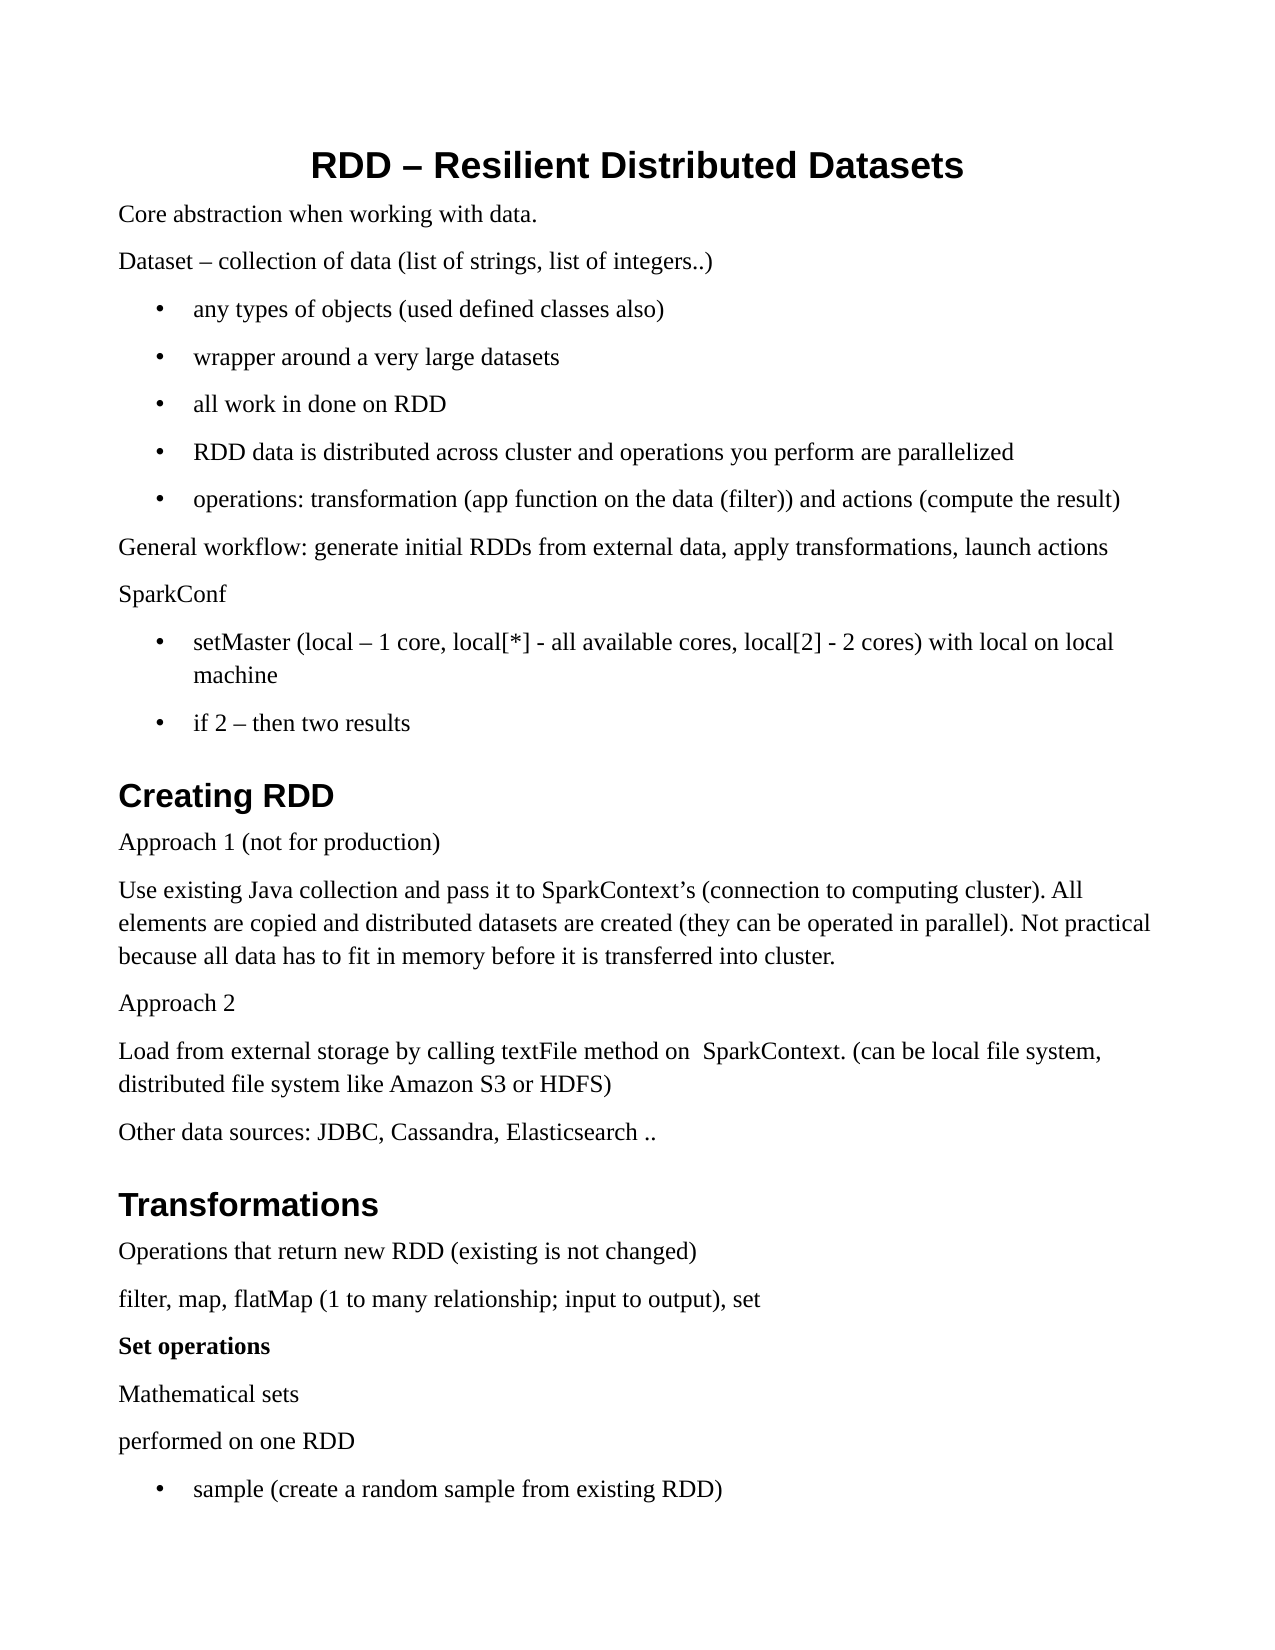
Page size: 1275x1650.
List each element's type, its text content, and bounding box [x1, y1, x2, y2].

list setMaster (local – 1 core, local[*] - all available cores, local[2] - 2 cores) with local on local machine [156, 627, 1157, 689]
list any types of objects (used defined classes also) [156, 294, 1157, 323]
list operations: transformation (app function on the data (filter)) and actions (compute the result) [156, 484, 1157, 513]
text Operations that return new RDD (existing is not changed) [118, 1236, 1157, 1265]
text Load from external storage by calling textFile method on SparkContext. (can be local file system, distributed file system like Amazon S3 or HDFS) [118, 1036, 1157, 1098]
text Approach 2 [118, 988, 1157, 1017]
text Use existing Java collection and pass it to SparkContext’s (connection to computing cluster). All elements are copied and distributed datasets are created (they can be operated in parallel). Not practical because all data has to fit in memory before it is transferred into cluster. [118, 875, 1157, 969]
text Other data sources: JDBC, Cassandra, Elasticsearch .. [118, 1117, 1157, 1145]
text Core abstraction when working with data. [118, 199, 1157, 227]
text Approach 1 (not for production) [118, 827, 1157, 856]
subtitle Transformations [118, 1185, 1157, 1223]
text General workflow: generate initial RDDs from external data, apply transformations, launch actions [118, 532, 1157, 561]
list if 2 – then two results [156, 708, 1157, 737]
text performed on one RDD [118, 1426, 1157, 1455]
subtitle RDD – Resilient Distributed Datasets [118, 143, 1157, 186]
list RDD data is distributed across cluster and operations you perform are parallelized [156, 437, 1157, 466]
list all work in done on RDD [156, 389, 1157, 418]
text SparkConf [118, 579, 1157, 608]
list sample (create a random sample from existing RDD) [156, 1474, 1157, 1503]
text filter, map, flatMap (1 to many relationship; input to output), set [118, 1284, 1157, 1312]
text Mathematical sets [118, 1379, 1157, 1408]
text Set operations [118, 1331, 1157, 1360]
subtitle Creating RDD [118, 776, 1157, 815]
list wrapper around a very large datasets [156, 342, 1157, 370]
text Dataset – collection of data (list of strings, list of integers..) [118, 246, 1157, 275]
